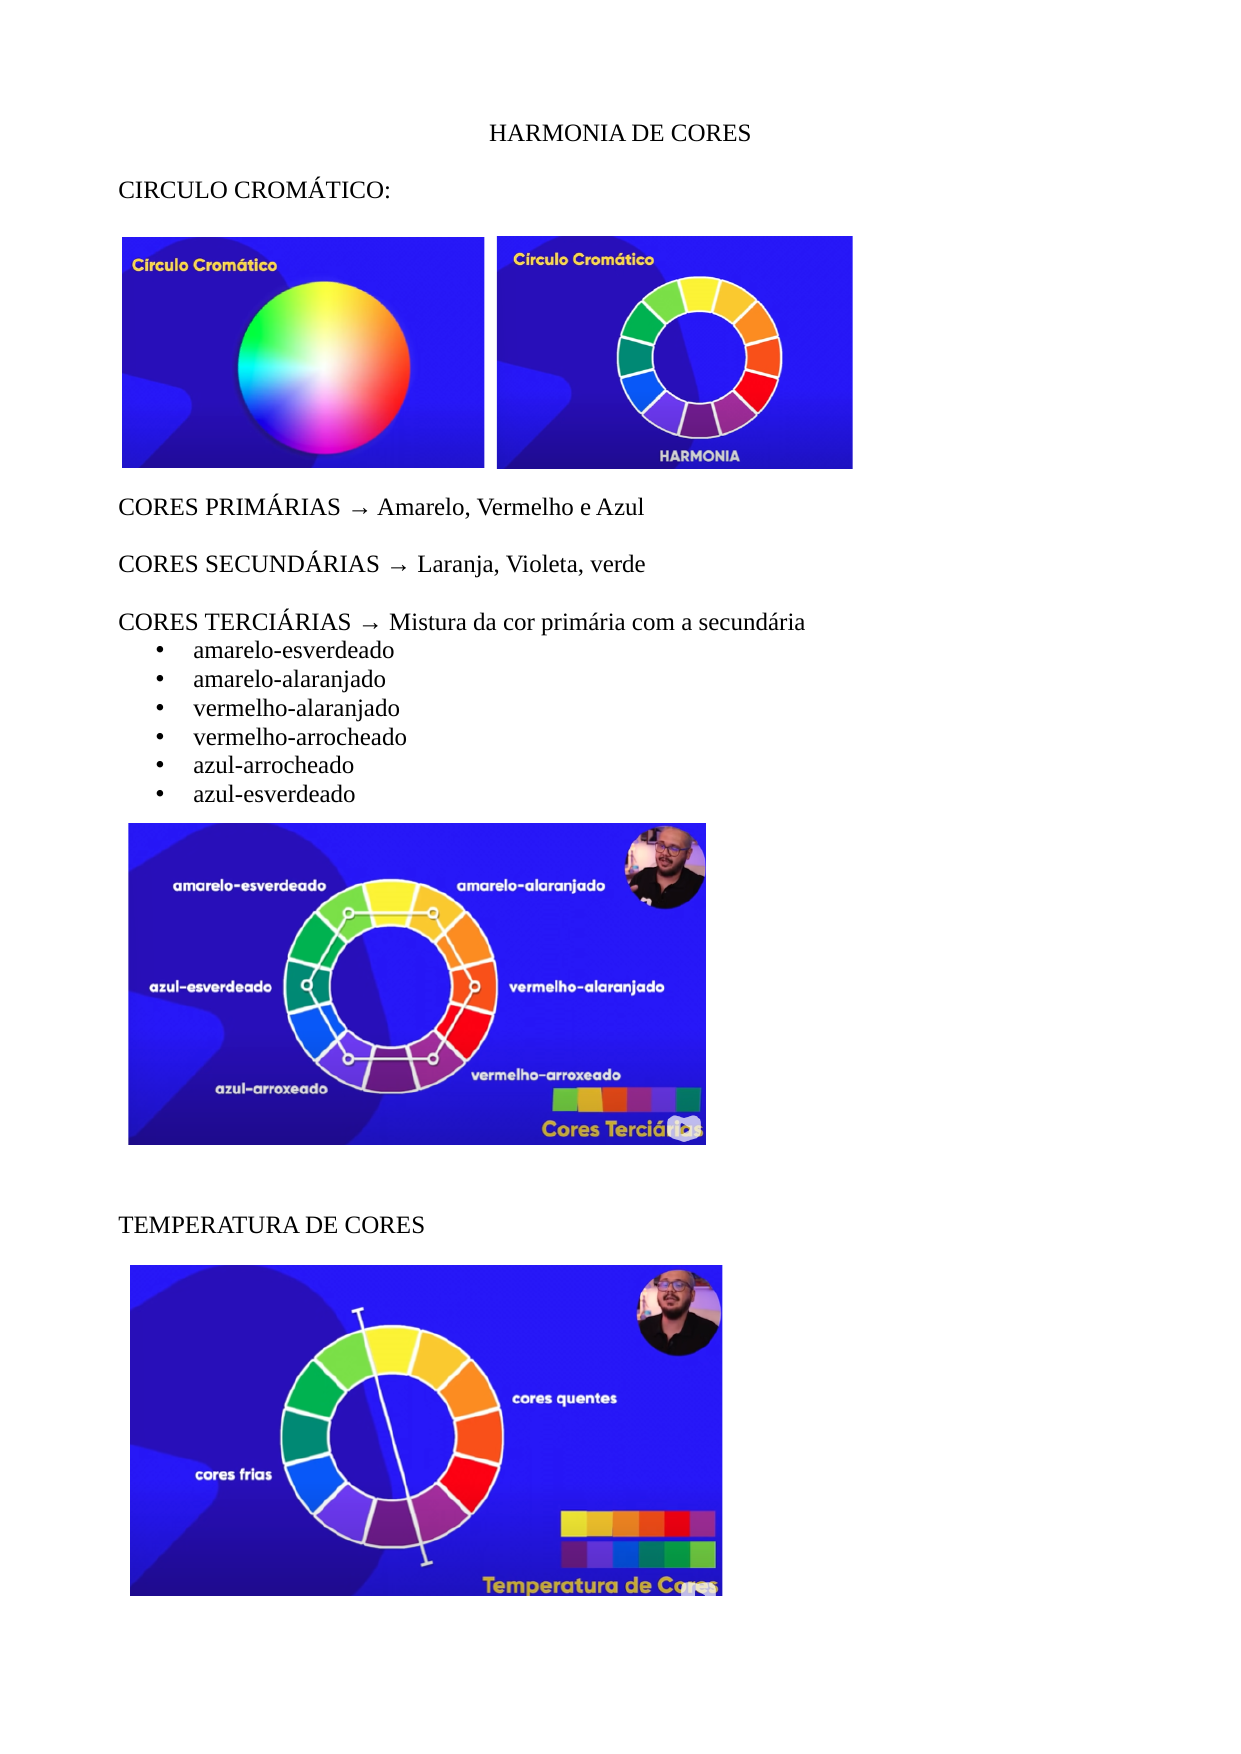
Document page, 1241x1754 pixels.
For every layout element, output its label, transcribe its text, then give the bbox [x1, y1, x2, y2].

picture [128, 823, 706, 1145]
text CORES SECUNDÁRIAS → Laranja, Violeta, verde [118, 549, 1122, 578]
list amarelo-esverdeado [156, 636, 1122, 664]
list vermelho-arrocheado [156, 722, 1122, 751]
list azul-arrocheado [156, 751, 1122, 779]
list vermelho-alaranjado [156, 693, 1122, 722]
picture [130, 1265, 723, 1596]
text TEMPERATURA DE CORES [118, 1211, 1122, 1239]
picture [496, 236, 853, 469]
text CIRCULO CROMÁTICO: [118, 176, 1122, 204]
picture [122, 237, 485, 468]
text CORES PRIMÁRIAS → Amarelo, Vermelho e Azul [118, 492, 1122, 521]
list amarelo-alaranjado [156, 664, 1122, 693]
text HARMONIA DE CORES [118, 118, 1122, 147]
text CORES TERCIÁRIAS → Mistura da cor primária com a secundária [118, 607, 1122, 636]
list azul-esverdeado [156, 779, 1122, 808]
